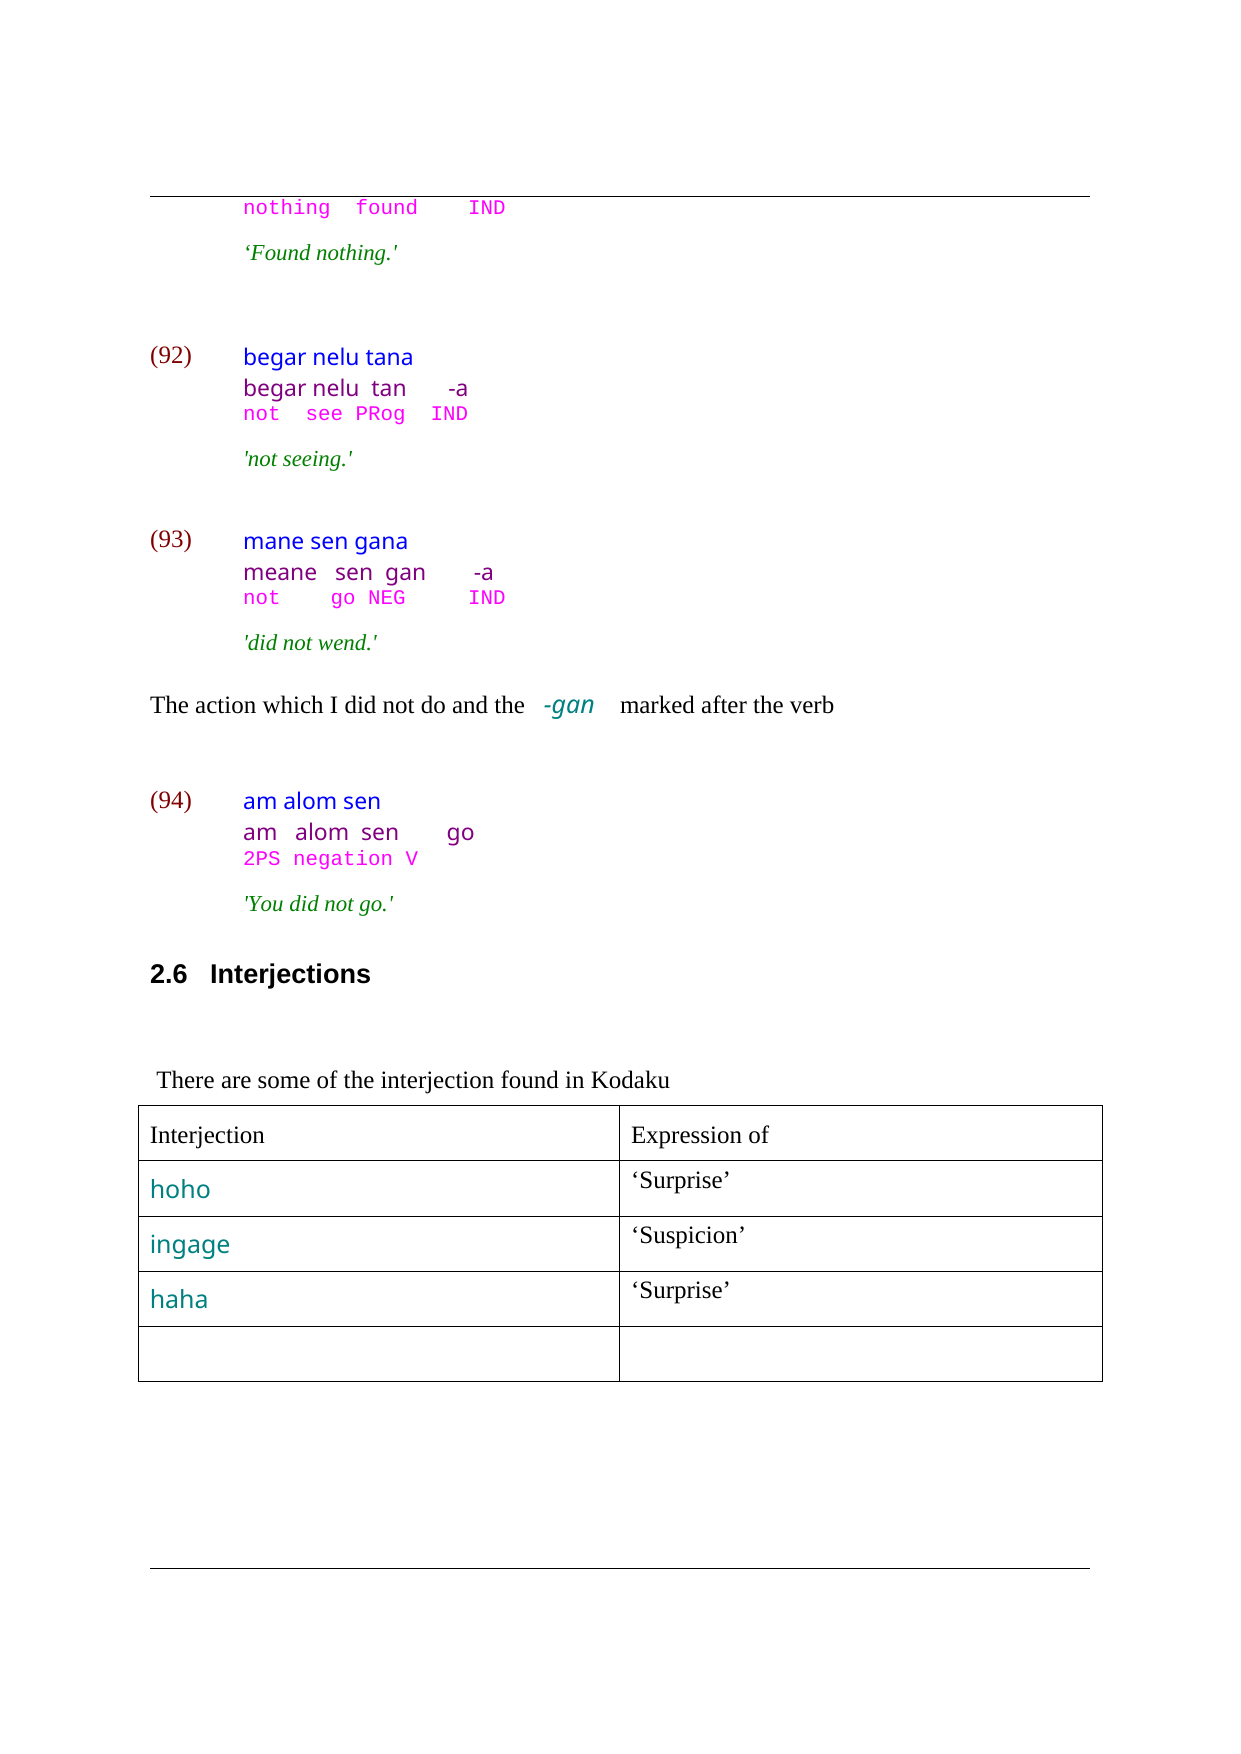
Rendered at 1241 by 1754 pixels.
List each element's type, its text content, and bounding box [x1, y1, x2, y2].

table_cell am alom sen go 2PS negation V [235, 816, 1240, 890]
table_header am alom sen [235, 785, 1240, 816]
table_cell nothing found IND [235, 197, 1240, 239]
table_cell ‘Found nothing.' [235, 239, 1240, 286]
table_header Interjection [139, 1106, 619, 1160]
table_cell [143, 197, 235, 239]
table_cell [620, 1327, 1102, 1381]
table_header Expression of [620, 1106, 1102, 1160]
table_cell [143, 239, 235, 286]
table_header [143, 785, 235, 816]
table_cell [143, 890, 235, 932]
table_cell [143, 525, 235, 556]
table_cell ‘Surprise’ [620, 1161, 1102, 1216]
table_cell 'did not wend.' [235, 630, 1240, 677]
table_cell [143, 630, 235, 677]
table_cell mane sen gana [235, 525, 1240, 556]
text The action which I did not do and the -gan marked after the verb [150, 687, 1090, 720]
subtitle Interjections [150, 957, 1090, 991]
table_cell ‘Suspicion’ [620, 1217, 1102, 1271]
table_cell 'You did not go.' [235, 890, 1240, 932]
table_cell [139, 1327, 619, 1381]
table_cell [143, 446, 235, 524]
table_cell [143, 556, 235, 629]
table_cell meane sen gan -a not go NEG IND [235, 556, 1240, 629]
table_cell begar nelu tan -a not see PRog IND [235, 372, 1240, 446]
table_cell haha [139, 1272, 619, 1326]
table_header [143, 341, 235, 372]
table_cell 'not seeing.' [235, 446, 1240, 524]
text There are some of the interjection found in Kodaku [150, 1061, 1090, 1095]
table_cell ‘Surprise’ [620, 1272, 1102, 1326]
table_header begar nelu tana [235, 341, 1240, 372]
table_cell [143, 372, 235, 446]
table_cell [143, 816, 235, 890]
table_cell ingage [139, 1217, 619, 1271]
table_cell hoho [139, 1161, 619, 1216]
